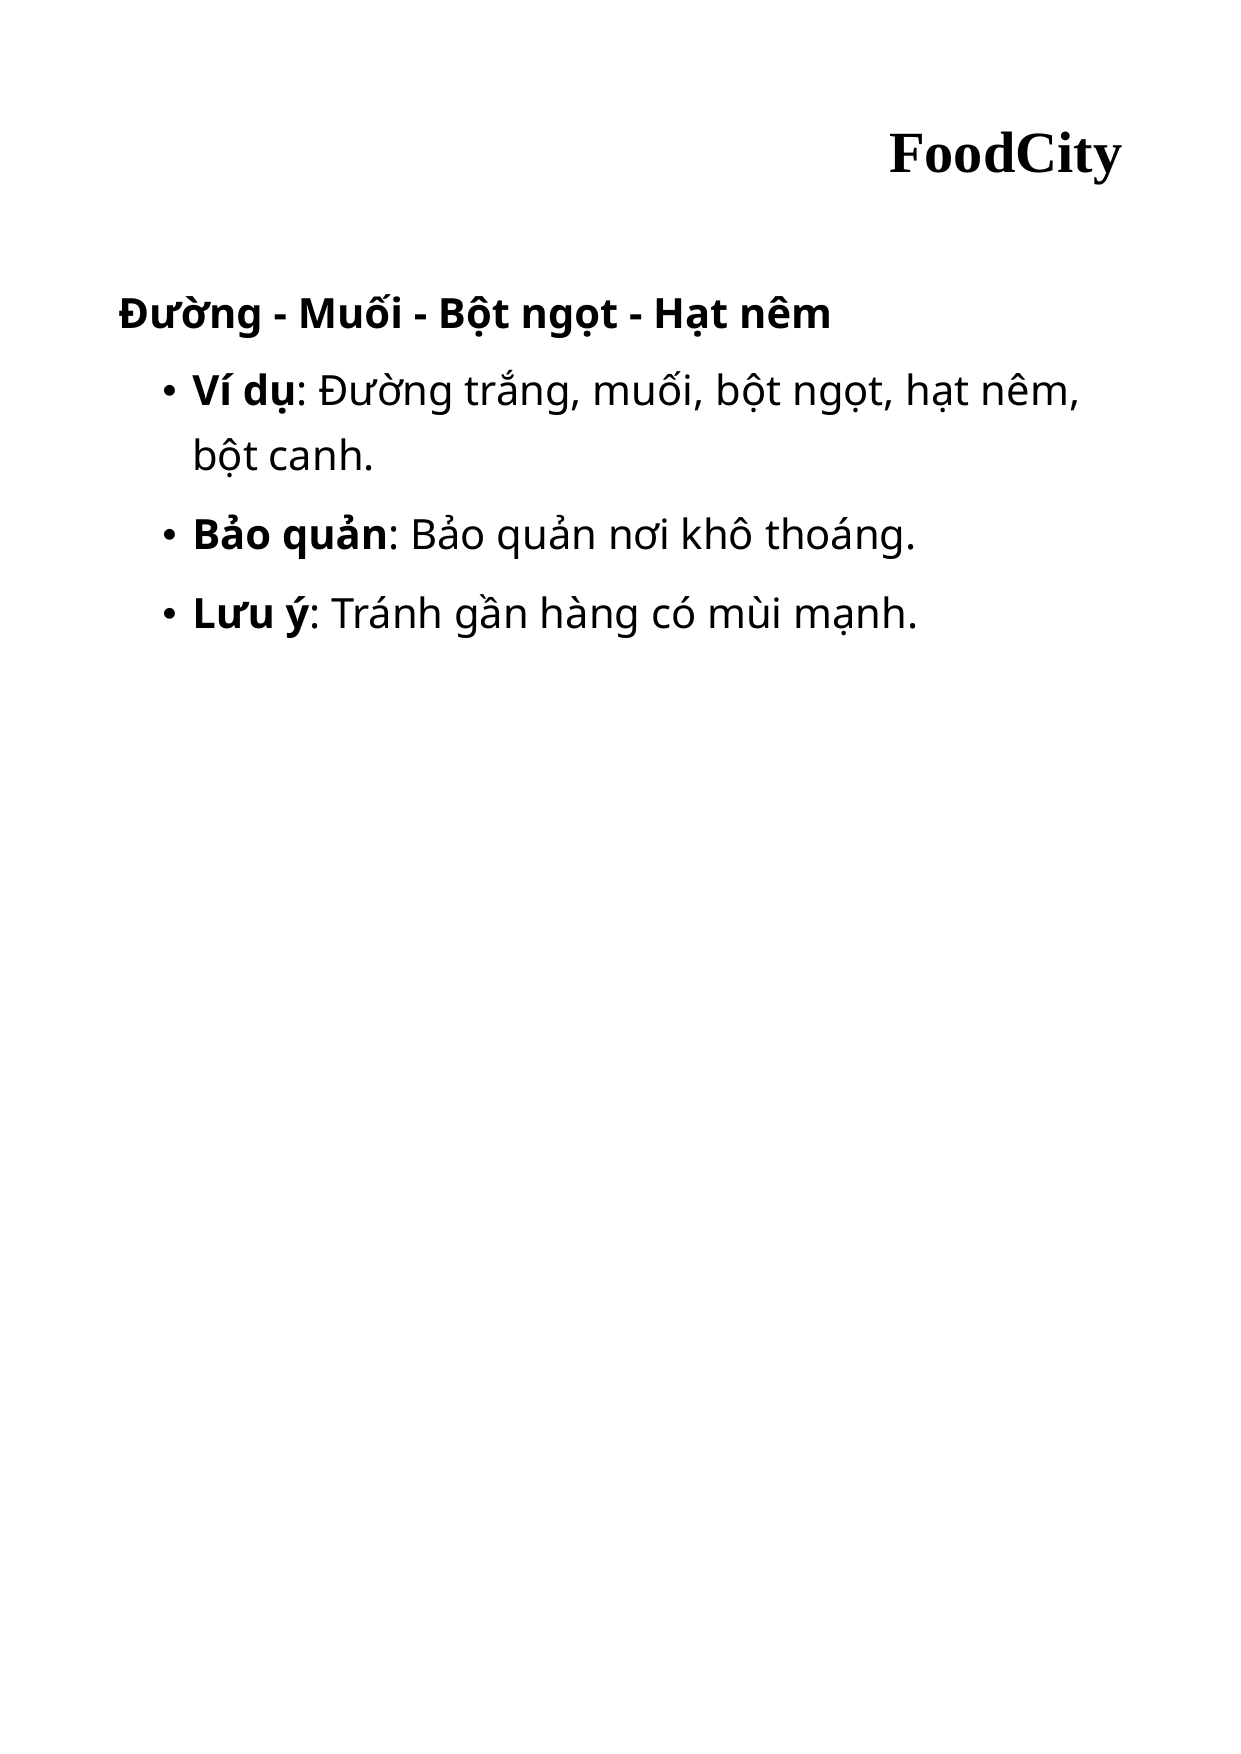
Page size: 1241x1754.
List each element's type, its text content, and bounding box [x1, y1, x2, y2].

subtitle Đường - Muối - Bột ngọt - Hạt nêm [118, 284, 1122, 341]
list Lưu ý: Tránh gần hàng có mùi mạnh. [162, 584, 1122, 641]
list Bảo quản: Bảo quản nơi khô thoáng. [162, 505, 1122, 562]
list Ví dụ: Đường trắng, muối, bột ngọt, hạt nêm, bột canh. [162, 361, 1122, 482]
